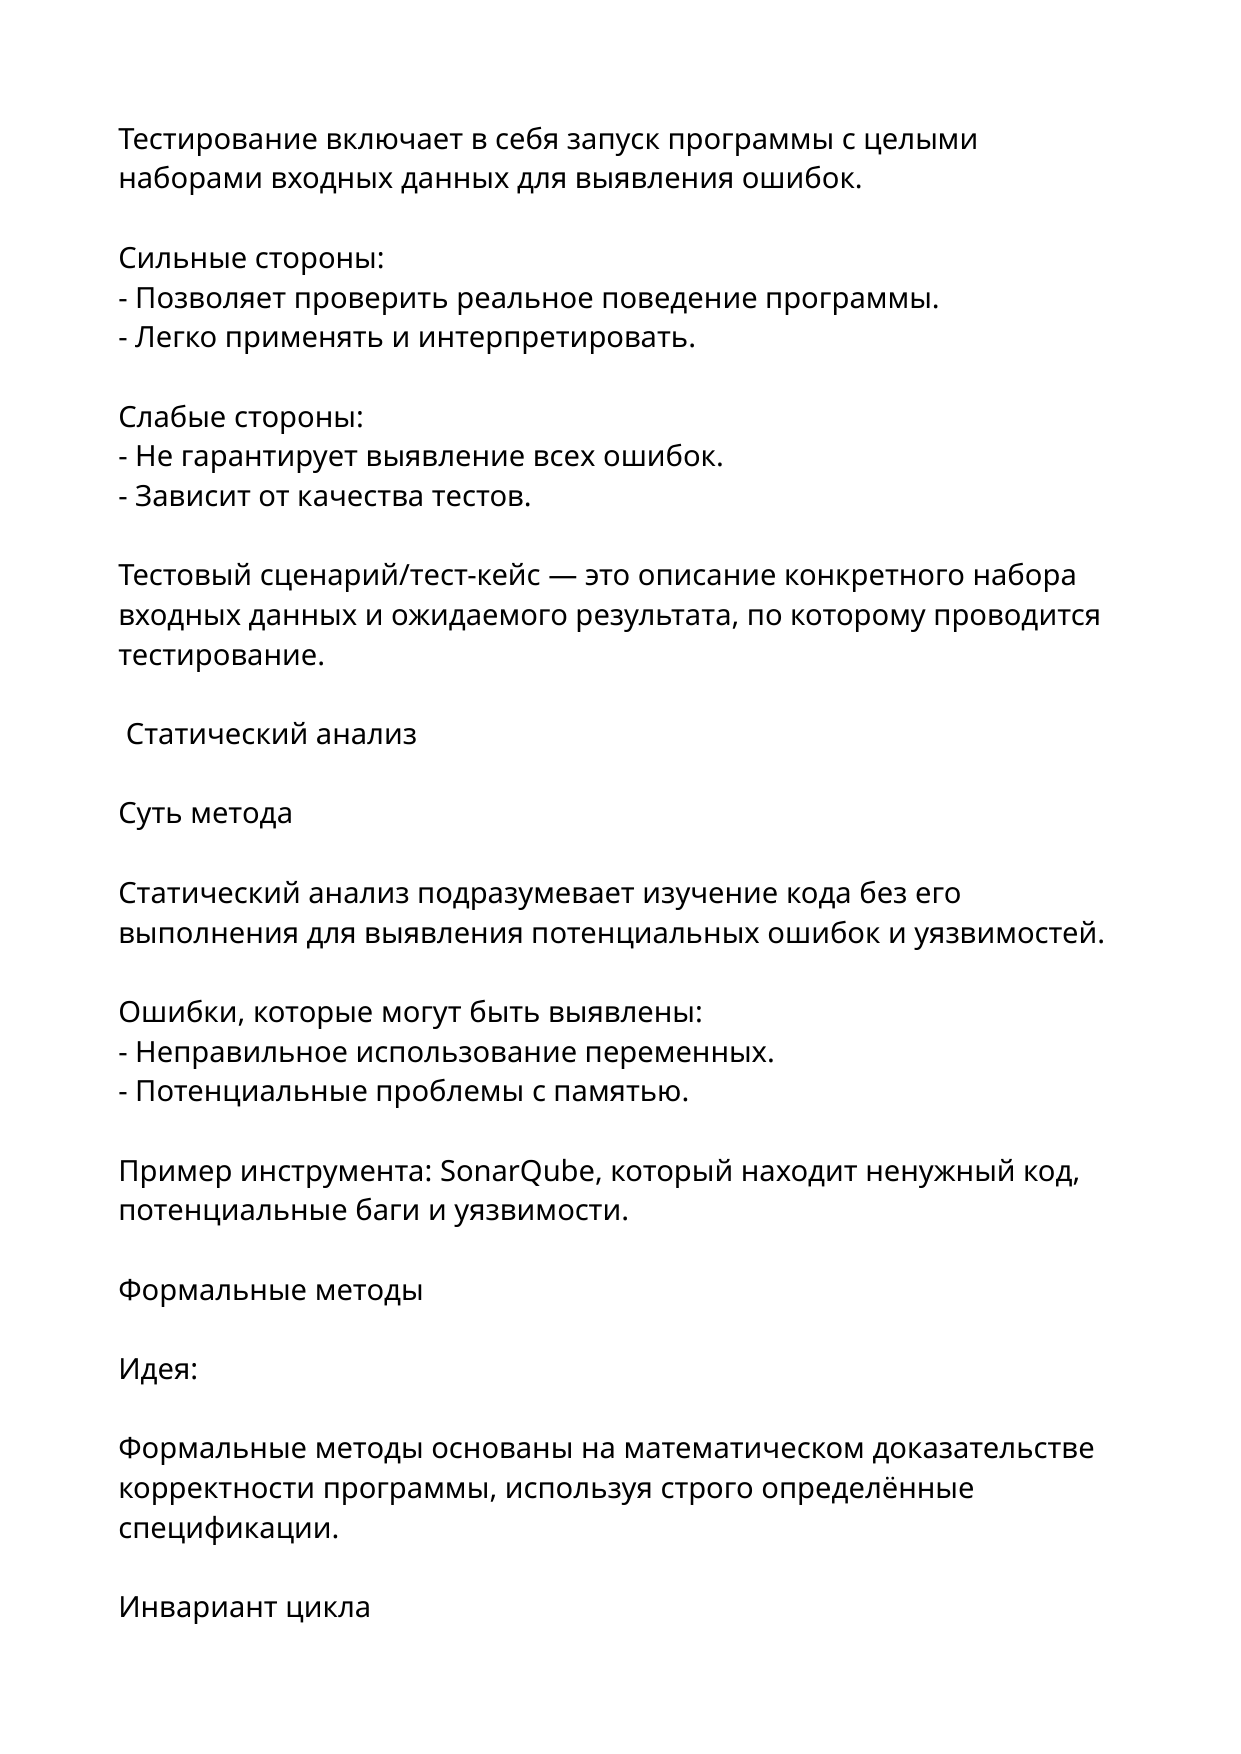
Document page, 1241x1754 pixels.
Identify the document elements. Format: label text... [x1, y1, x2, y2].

text - Не гарантирует выявление всех ошибок. [118, 436, 1122, 475]
text Статический анализ [118, 713, 1122, 753]
text - Зависит от качества тестов. [118, 475, 1122, 515]
text Идея: [118, 1348, 1122, 1388]
text - Легко применять и интерпретировать. [118, 317, 1122, 356]
text - Позволяет проверить реальное поведение программы. [118, 277, 1122, 317]
text Тестирование включает в себя запуск программы с целыми наборами входных данных для выявления ошибок. [118, 118, 1122, 197]
text Слабые стороны: [118, 396, 1122, 436]
text Тестовый сценарий/тест-кейс — это описание конкретного набора входных данных и ожидаемого результата, по которому проводится тестирование. [118, 555, 1122, 674]
text Инвариант цикла [118, 1587, 1122, 1626]
text - Неправильное использование переменных. [118, 1031, 1122, 1071]
text Суть метода [118, 793, 1122, 832]
text Статический анализ подразумевает изучение кода без его выполнения для выявления потенциальных ошибок и уязвимостей. [118, 872, 1122, 952]
text Пример инструмента: SonarQube, который находит ненужный код, потенциальные баги и уязвимости. [118, 1150, 1122, 1229]
text Формальные методы основаны на математическом доказательстве корректности программы, используя строго определённые спецификации. [118, 1428, 1122, 1547]
text Ошибки, которые могут быть выявлены: [118, 991, 1122, 1031]
text Сильные стороны: [118, 237, 1122, 277]
text Формальные методы [118, 1269, 1122, 1309]
text - Потенциальные проблемы с памятью. [118, 1071, 1122, 1110]
